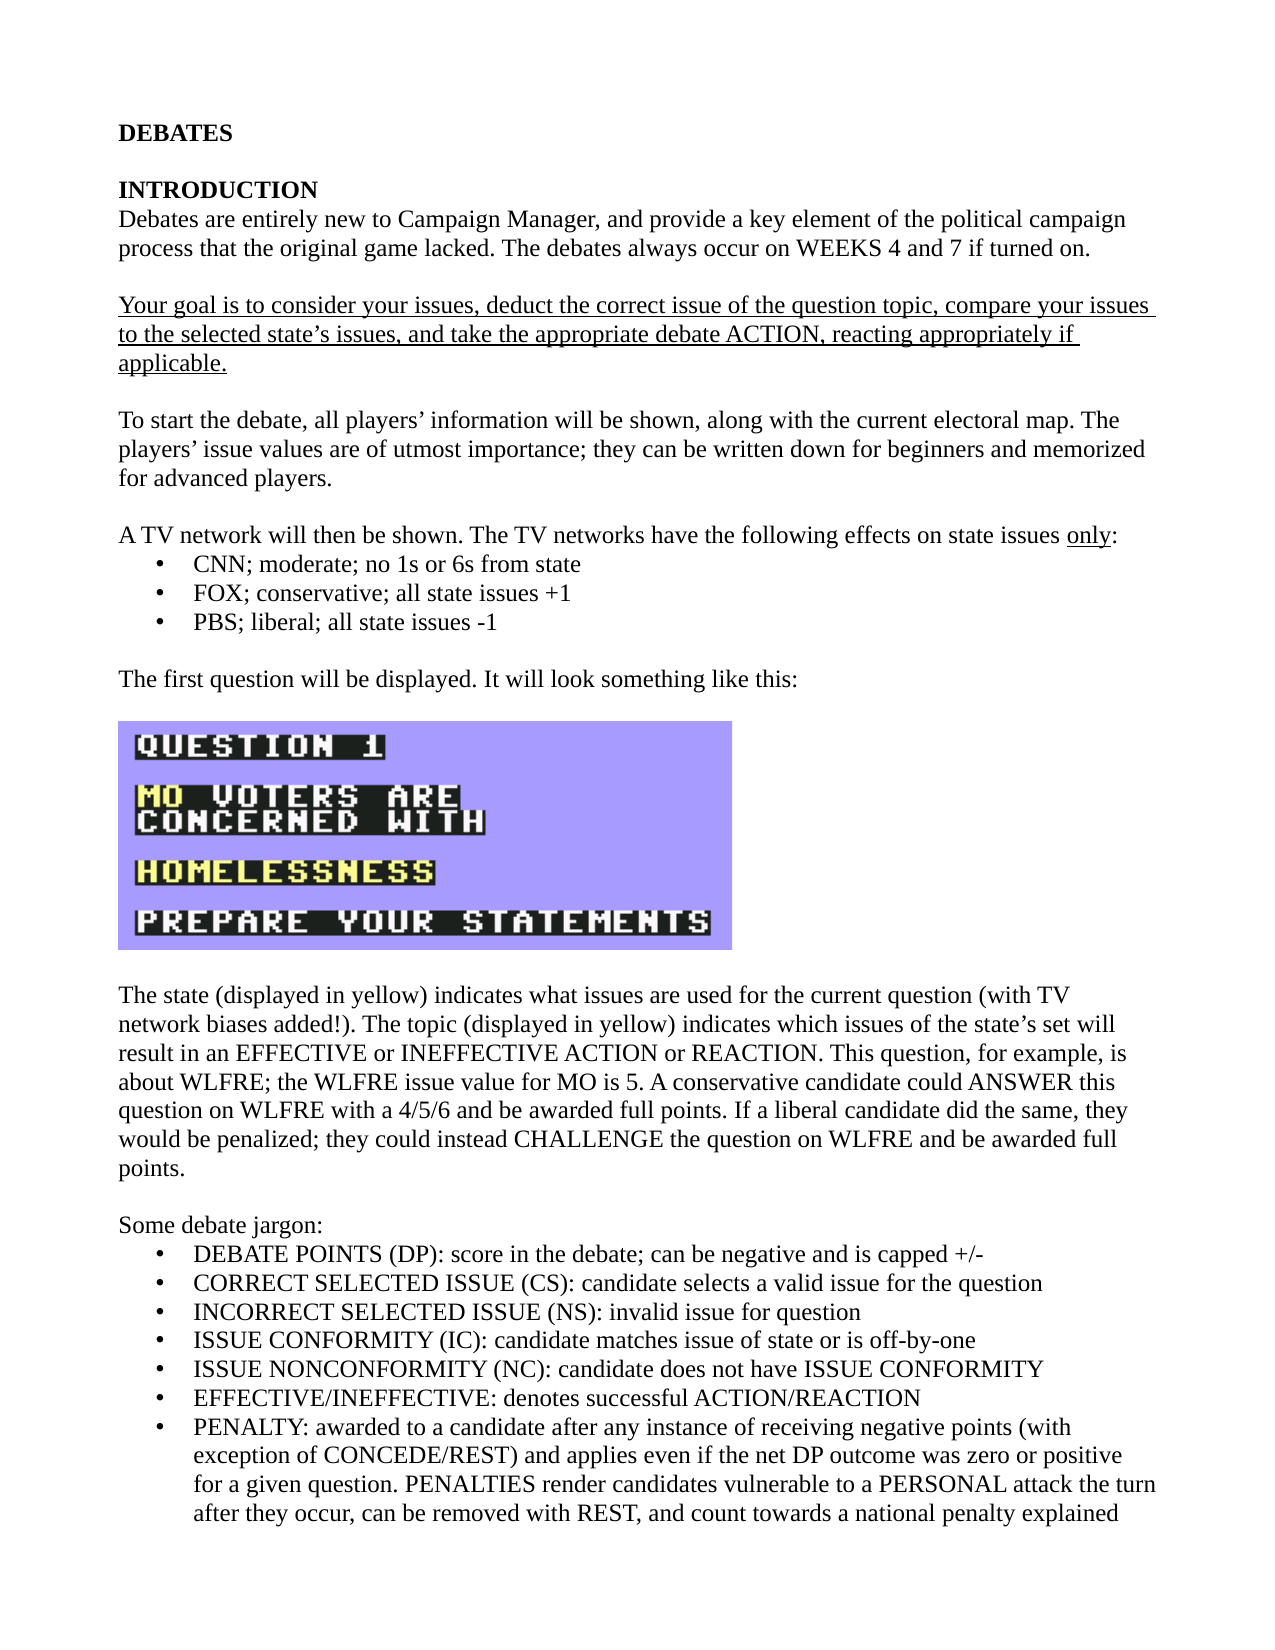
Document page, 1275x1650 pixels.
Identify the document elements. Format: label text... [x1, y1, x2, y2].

list FOX; conservative; all state issues +1 [156, 578, 1157, 607]
list CNN; moderate; no 1s or 6s from state [156, 549, 1157, 578]
list ISSUE NONCONFORMITY (NC): candidate does not have ISSUE CONFORMITY [156, 1354, 1157, 1383]
list DEBATE POINTS (DP): score in the debate; can be negative and is capped +/- [156, 1239, 1157, 1268]
text INTRODUCTION [118, 176, 1157, 204]
text The state (displayed in yellow) indicates what issues are used for the current question (with TV network biases added!). The topic (displayed in yellow) indicates which issues of the state’s set will result in an EFFECTIVE or INEFFECTIVE ACTION or REACTION. This question, for example, is about WLFRE; the WLFRE issue value for MO is 5. A conservative candidate could ANSWER this question on WLFRE with a 4/5/6 and be awarded full points. If a liberal candidate did the same, they would be penalized; they could instead CHALLENGE the question on WLFRE and be awarded full points. [118, 981, 1157, 1182]
text DEBATES [118, 118, 1157, 147]
text A TV network will then be shown. The TV networks have the following effects on state issues only: [118, 521, 1157, 549]
picture [118, 721, 733, 950]
list PBS; liberal; all state issues -1 [156, 607, 1157, 636]
text To start the debate, all players’ information will be shown, along with the current electoral map. The players’ issue values are of utmost importance; they can be written down for beginners and memorized for advanced players. [118, 406, 1157, 492]
list INCORRECT SELECTED ISSUE (NS): invalid issue for question [156, 1297, 1157, 1326]
text The first question will be displayed. It will look something like this: [118, 664, 1157, 693]
list ISSUE CONFORMITY (IC): candidate matches issue of state or is off-by-one [156, 1326, 1157, 1354]
list EFFECTIVE/INEFFECTIVE: denotes successful ACTION/REACTION [156, 1383, 1157, 1412]
list CORRECT SELECTED ISSUE (CS): candidate selects a valid issue for the question [156, 1268, 1157, 1297]
text Some debate jargon: [118, 1211, 1157, 1239]
text Your goal is to consider your issues, deduct the correct issue of the question topic, compare your issues to the selected state’s issues, and take the appropriate debate ACTION, reacting appropriately if applicable. [118, 291, 1157, 377]
list PENALTY: awarded to a candidate after any instance of receiving negative points (with exception of CONCEDE/REST) and applies even if the net DP outcome was zero or positive for a given question. PENALTIES render candidates vulnerable to a PERSONAL attack the turn after they occur, can be removed with REST, and count towards a national penalty explained [156, 1412, 1157, 1527]
text Debates are entirely new to Campaign Manager, and provide a key element of the political campaign process that the original game lacked. The debates always occur on WEEKS 4 and 7 if turned on. [118, 204, 1157, 262]
